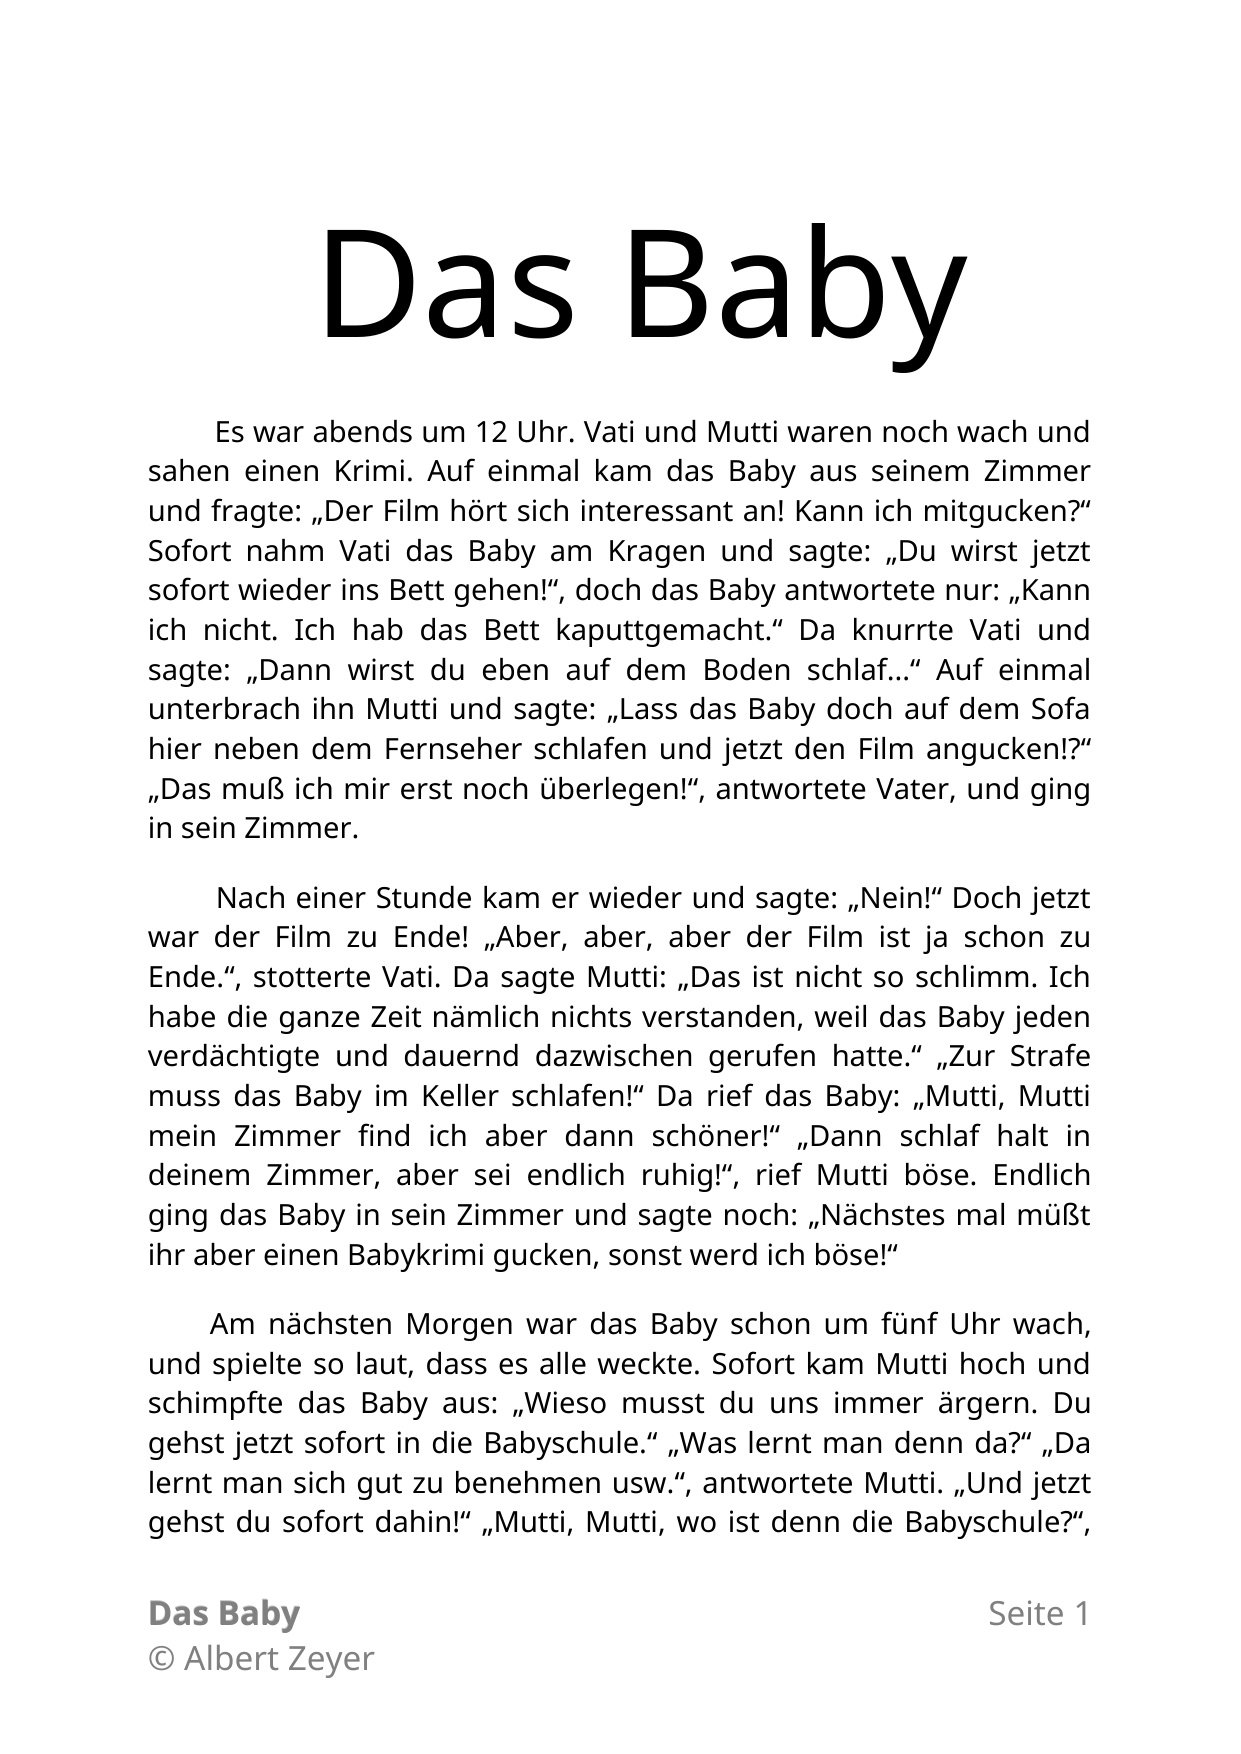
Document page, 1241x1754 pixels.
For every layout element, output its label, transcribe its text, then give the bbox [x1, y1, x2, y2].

text Nach einer Stunde kam er wieder und sagte: „Nein!“ Doch jetzt war der Film zu Ende! „Aber, aber, aber der Film ist ja schon zu Ende.“, stotterte Vati. Da sagte Mutti: „Das ist nicht so schlimm. Ich habe die ganze Zeit nämlich nichts verstanden, weil das Baby jeden verdächtigte und dauernd dazwischen gerufen hatte.“ „Zur Strafe muss das Baby im Keller schlafen!“ Da rief das Baby: „Mutti, Mutti mein Zimmer find ich aber dann schöner!“ „Dann schlaf halt in deinem Zimmer, aber sei endlich ruhig!“, rief Mutti böse. Endlich ging das Baby in sein Zimmer und sagte noch: „Nächstes mal müßt ihr aber einen Babykrimi gucken, sonst werd ich böse!“ [148, 877, 1092, 1274]
text Am nächsten Morgen war das Baby schon um fünf Uhr wach, und spielte so laut, dass es alle weckte. Sofort kam Mutti hoch und schimpfte das Baby aus: „Wieso musst du uns immer ärgern. Du gehst jetzt sofort in die Babyschule.“ „Was lernt man denn da?“ „Da lernt man sich gut zu benehmen usw.“, antwortete Mutti. „Und jetzt gehst du sofort dahin!“ „Mutti, Mutti, wo ist denn die Babyschule?“, [148, 1303, 1092, 1541]
title Das Baby [148, 177, 1092, 381]
text Es war abends um 12 Uhr. Vati und Mutti waren noch wach und sahen einen Krimi. Auf einmal kam das Baby aus seinem Zimmer und fragte: „Der Film hört sich interessant an! Kann ich mitgucken?“ Sofort nahm Vati das Baby am Kragen und sagte: „Du wirst jetzt sofort wieder ins Bett gehen!“, doch das Baby antwortete nur: „Kann ich nicht. Ich hab das Bett kaputtgemacht.“ Da knurrte Vati und sagte: „Dann wirst du eben auf dem Boden schlaf...“ Auf einmal unterbrach ihn Mutti und sagte: „Lass das Baby doch auf dem Sofa hier neben dem Fernseher schlafen und jetzt den Film angucken!?“ „Das muß ich mir erst noch überlegen!“, antwortete Vater, und ging in sein Zimmer. [148, 411, 1092, 847]
